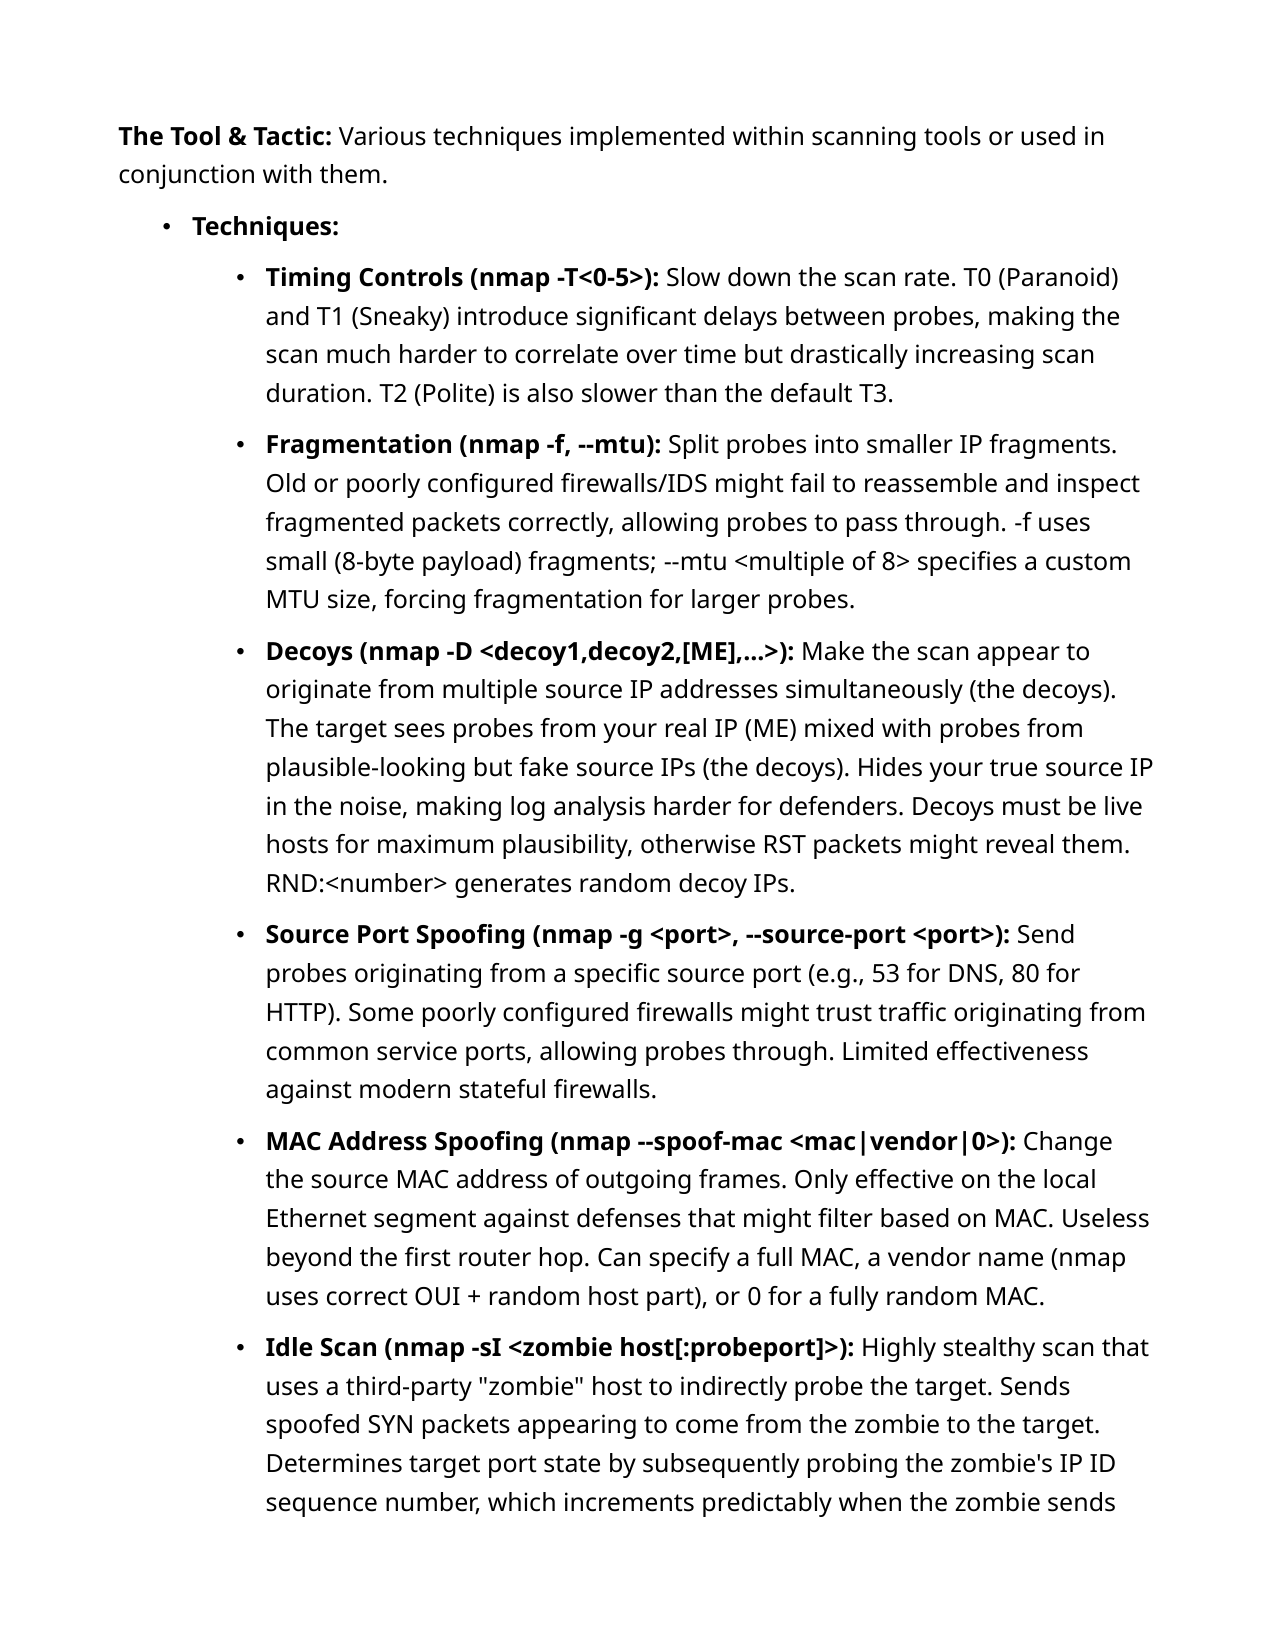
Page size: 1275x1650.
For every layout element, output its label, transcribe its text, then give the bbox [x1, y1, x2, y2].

list Fragmentation (nmap -f, --mtu): Split probes into smaller IP fragments. Old or poorly configured firewalls/IDS might fail to reassemble and inspect fragmented packets correctly, allowing probes to pass through. -f uses small (8-byte payload) fragments; --mtu <multiple of 8> specifies a custom MTU size, forcing fragmentation for larger probes. [236, 427, 1157, 616]
text The Tool & Tactic: Various techniques implemented within scanning tools or used in conjunction with them. [118, 118, 1157, 191]
list Source Port Spoofing (nmap -g <port>, --source-port <port>): Send probes originating from a specific source port (e.g., 53 for DNS, 80 for HTTP). Some poorly configured firewalls might trust traffic originating from common service ports, allowing probes through. Limited effectiveness against modern stateful firewalls. [236, 917, 1157, 1106]
list MAC Address Spoofing (nmap --spoof-mac <mac|vendor|0>): Change the source MAC address of outgoing frames. Only effective on the local Ethernet segment against defenses that might filter based on MAC. Useless beyond the first router hop. Can specify a full MAC, a vendor name (nmap uses correct OUI + random host part), or 0 for a fully random MAC. [236, 1123, 1157, 1312]
list Timing Controls (nmap -T<0-5>): Slow down the scan rate. T0 (Paranoid) and T1 (Sneaky) introduce significant delays between probes, making the scan much harder to correlate over time but drastically increasing scan duration. T2 (Polite) is also slower than the default T3. [236, 259, 1157, 410]
list Techniques: [162, 208, 1157, 242]
list Idle Scan (nmap -sI <zombie host[:probeport]>): Highly stealthy scan that uses a third-party "zombie" host to indirectly probe the target. Sends spoofed SYN packets appearing to come from the zombie to the target. Determines target port state by subsequently probing the zombie's IP ID sequence number, which increments predictably when the zombie sends [236, 1329, 1157, 1518]
list Decoys (nmap -D <decoy1,decoy2,[ME],...>): Make the scan appear to originate from multiple source IP addresses simultaneously (the decoys). The target sees probes from your real IP (ME) mixed with probes from plausible-looking but fake source IPs (the decoys). Hides your true source IP in the noise, making log analysis harder for defenders. Decoys must be live hosts for maximum plausibility, otherwise RST packets might reveal them. RND:<number> generates random decoy IPs. [236, 633, 1157, 900]
